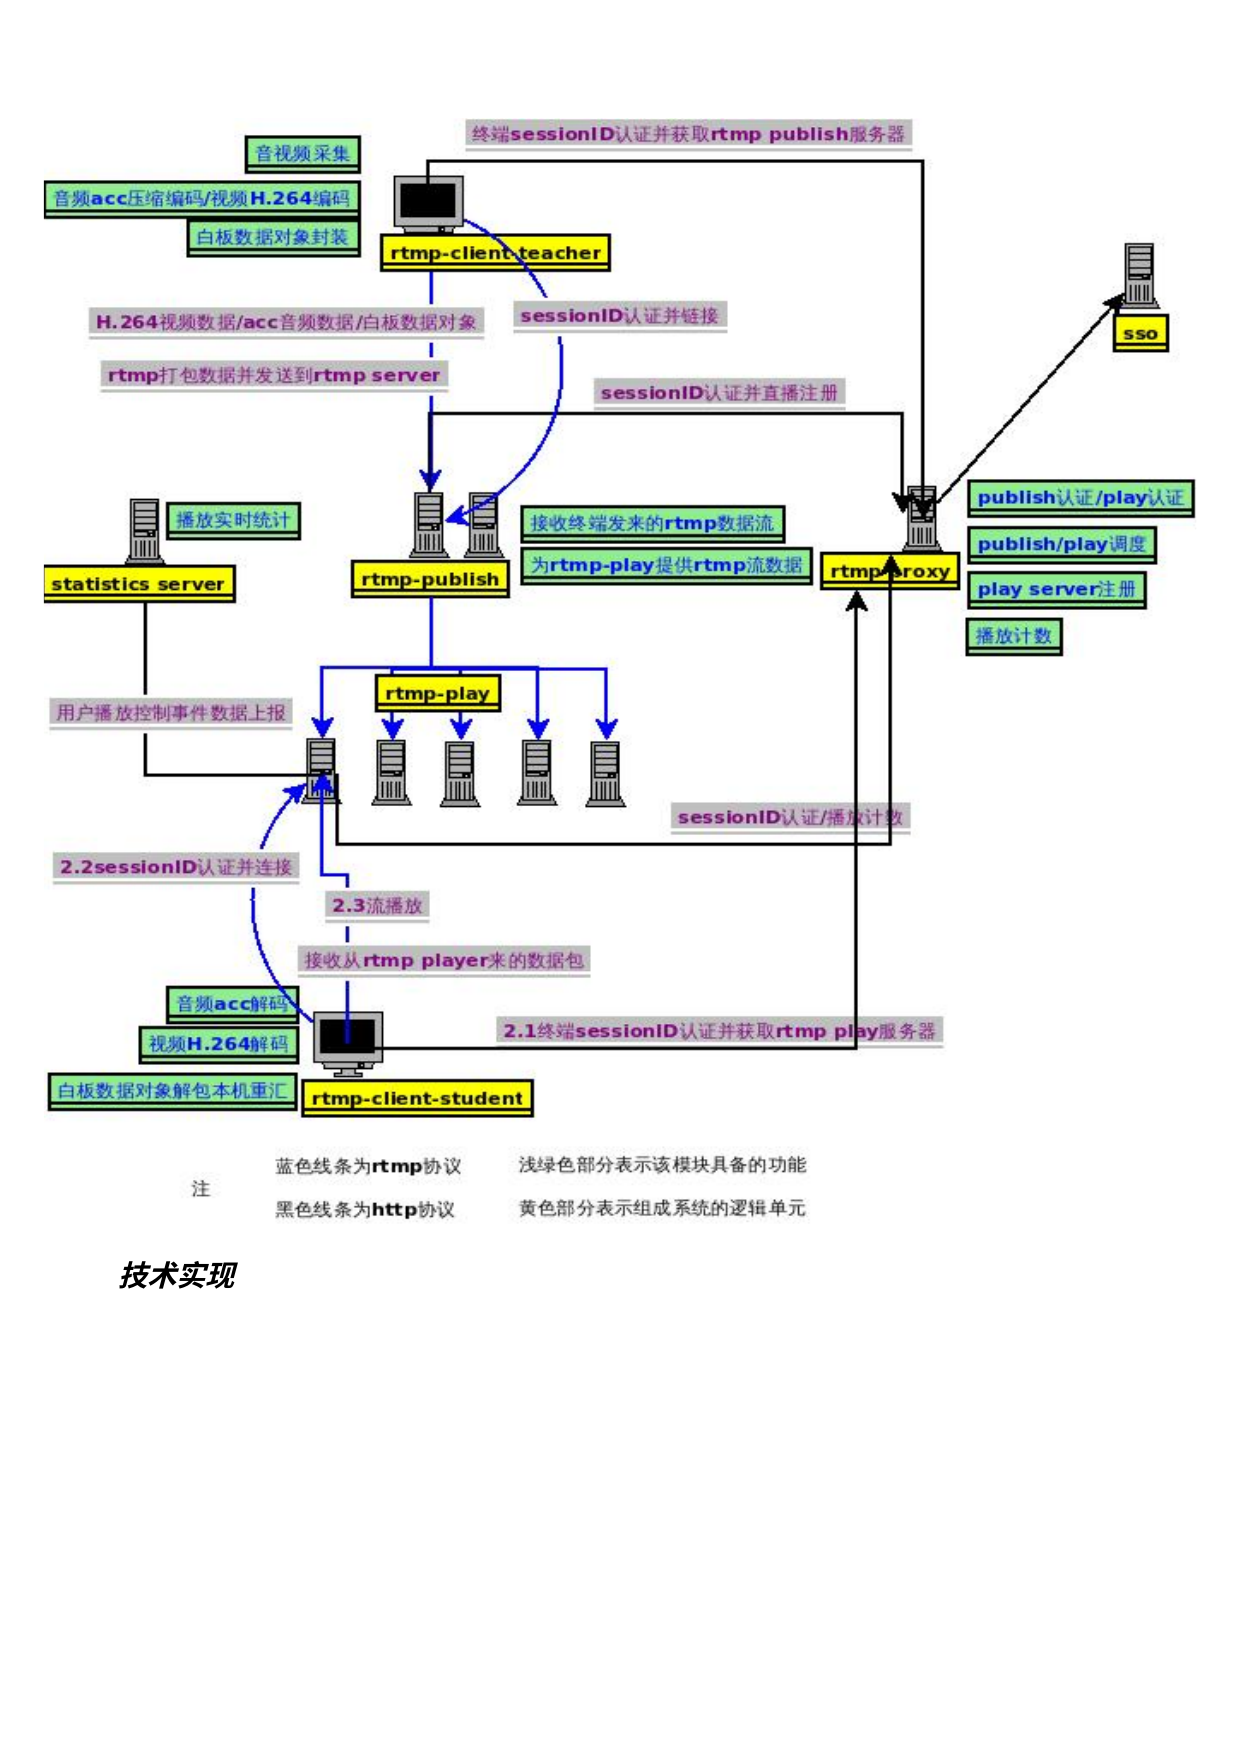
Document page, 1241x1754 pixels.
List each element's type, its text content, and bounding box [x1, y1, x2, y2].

subtitle 技术实现 [118, 1232, 1122, 1295]
picture [43, 118, 1197, 1232]
